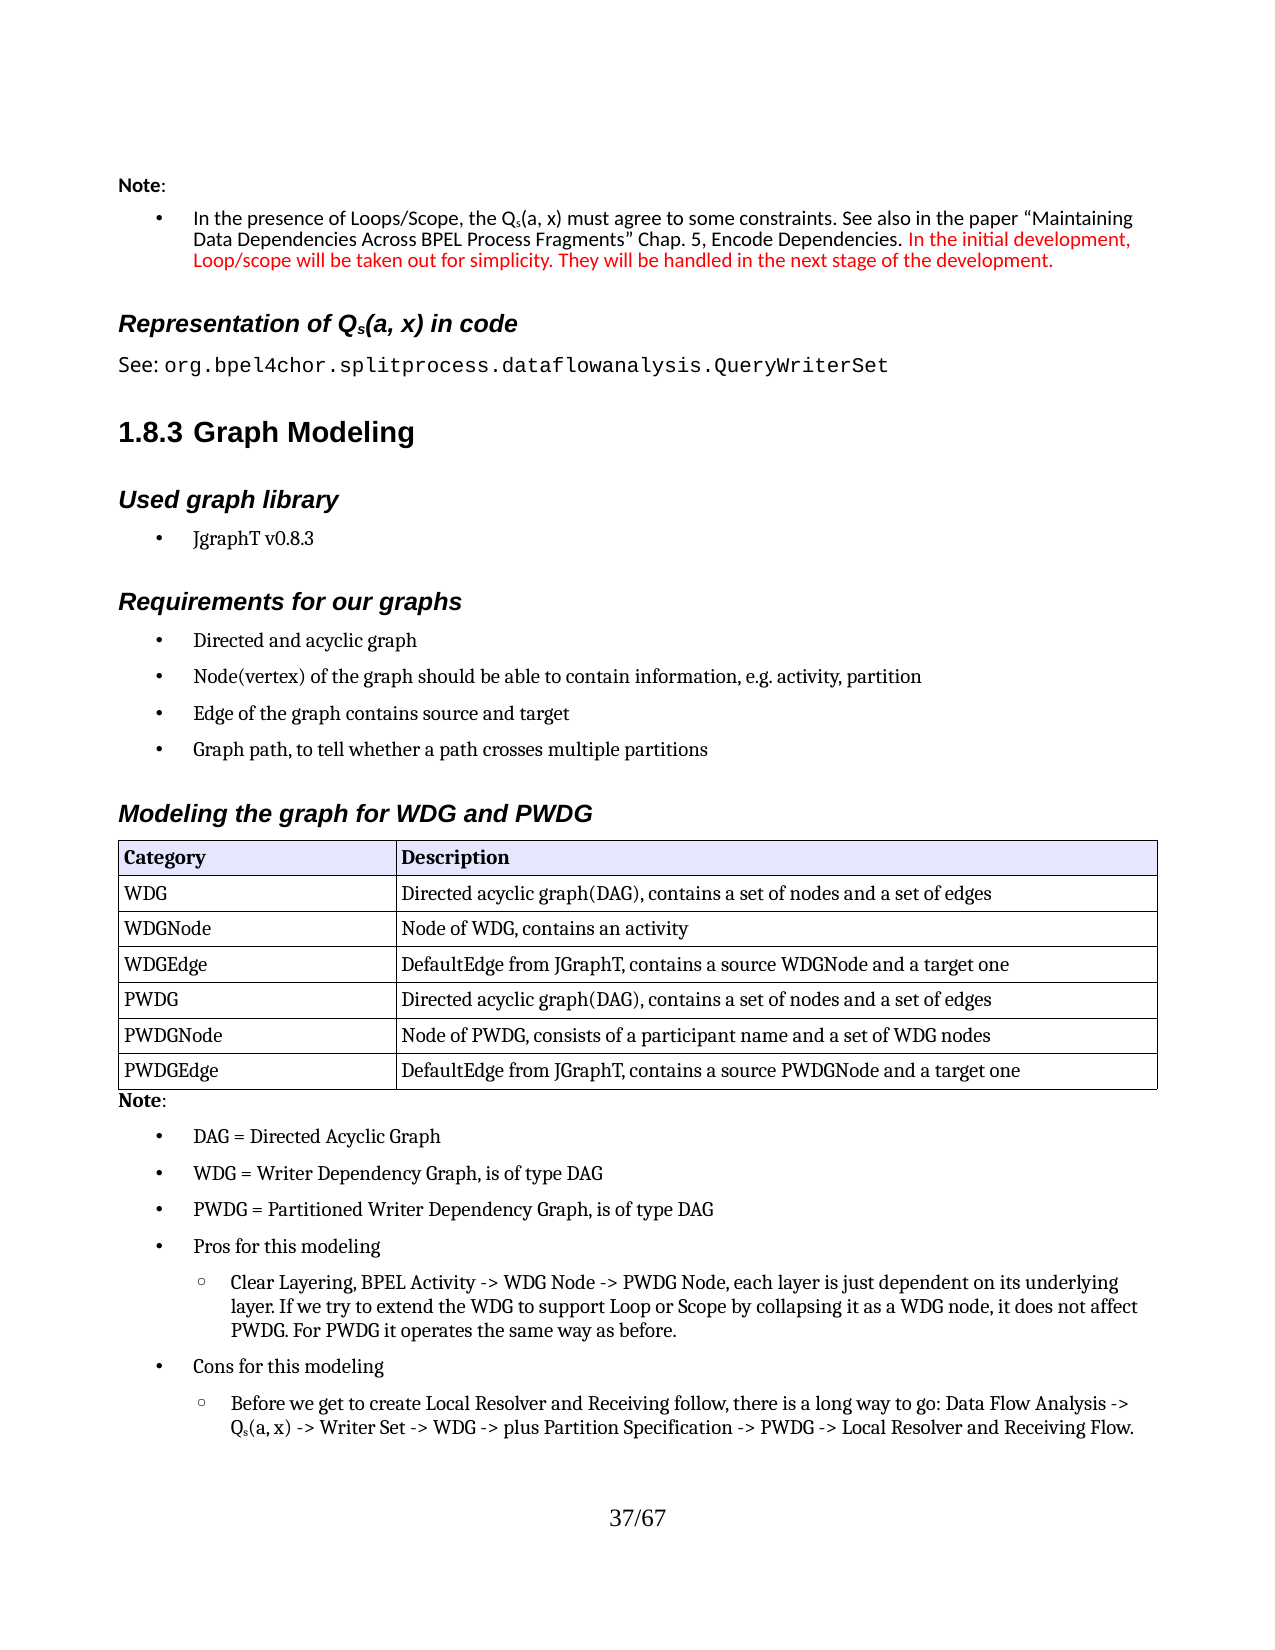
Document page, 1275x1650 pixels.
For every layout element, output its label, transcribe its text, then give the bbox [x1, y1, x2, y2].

subtitle Representation of Qs(a, x) in code [118, 310, 1157, 338]
subtitle Graph Modeling [118, 416, 1157, 449]
table_header Category [119, 841, 396, 875]
table_cell WDGNode [119, 912, 396, 946]
list Node(vertex) of the graph should be able to contain information, e.g. activity, partition [156, 665, 1157, 689]
list PWDG = Partitioned Writer Dependency Graph, is of type DAG [156, 1198, 1157, 1222]
subtitle Requirements for our graphs [118, 588, 1157, 616]
table_cell WDG [119, 876, 396, 911]
table_cell WDGEdge [119, 947, 396, 982]
list WDG = Writer Dependency Graph, is of type DAG [156, 1161, 1157, 1185]
list Cons for this modeling [156, 1355, 1157, 1379]
table_cell PWDGNode [119, 1019, 396, 1053]
list Pros for this modeling [156, 1234, 1157, 1258]
table_cell Node of WDG, contains an activity [397, 912, 1157, 946]
list JgraphT v0.8.3 [156, 527, 1157, 551]
list DAG = Directed Acyclic Graph [156, 1125, 1157, 1149]
table_cell Directed acyclic graph(DAG), contains a set of nodes and a set of edges [397, 983, 1157, 1017]
list Edge of the graph contains source and target [156, 701, 1157, 725]
text See: org.bpel4chor.splitprocess.dataflowanalysis.QueryWriterSet [118, 350, 1157, 379]
table_header Description [397, 841, 1157, 875]
table_cell Directed acyclic graph(DAG), contains a set of nodes and a set of edges [397, 876, 1157, 911]
text Note: [118, 176, 1157, 197]
subtitle Modeling the graph for WDG and PWDG [118, 799, 1157, 827]
table_cell PWDG [119, 983, 396, 1017]
table_cell DefaultEdge from JGraphT, contains a source PWDGNode and a target one [397, 1054, 1157, 1088]
table_cell DefaultEdge from JGraphT, contains a source WDGNode and a target one [397, 947, 1157, 982]
subtitle Used graph library [118, 486, 1157, 514]
table_cell Node of PWDG, consists of a participant name and a set of WDG nodes [397, 1019, 1157, 1053]
list Before we get to create Local Resolver and Receiving follow, there is a long way to go: Data Flow Analysis -> Qs(a, x) -> Writer Set -> WDG -> plus Partition Specification -> PWDG -> Local Resolver and Receiving Flow. [193, 1392, 1157, 1439]
list Graph path, to tell whether a path crosses multiple partitions [156, 738, 1157, 762]
table_cell PWDGEdge [119, 1054, 396, 1088]
list In the presence of Loops/Scope, the Qs(a, x) must agree to some constraints. See also in the paper “Maintaining Data Dependencies Across BPEL Process Fragments” Chap. 5, Encode Dependencies. In the initial development, Loop/scope will be taken out for simplicity. They will be handled in the next stage of the development. [156, 210, 1157, 272]
list Clear Layering, BPEL Activity -> WDG Node -> PWDG Node, each layer is just dependent on its underlying layer. If we try to extend the WDG to support Loop or Scope by collapsing it as a WDG node, it does not affect PWDG. For PWDG it operates the same way as before. [193, 1271, 1157, 1343]
text Note: [118, 1090, 1157, 1112]
list Directed and acyclic graph [156, 628, 1157, 652]
